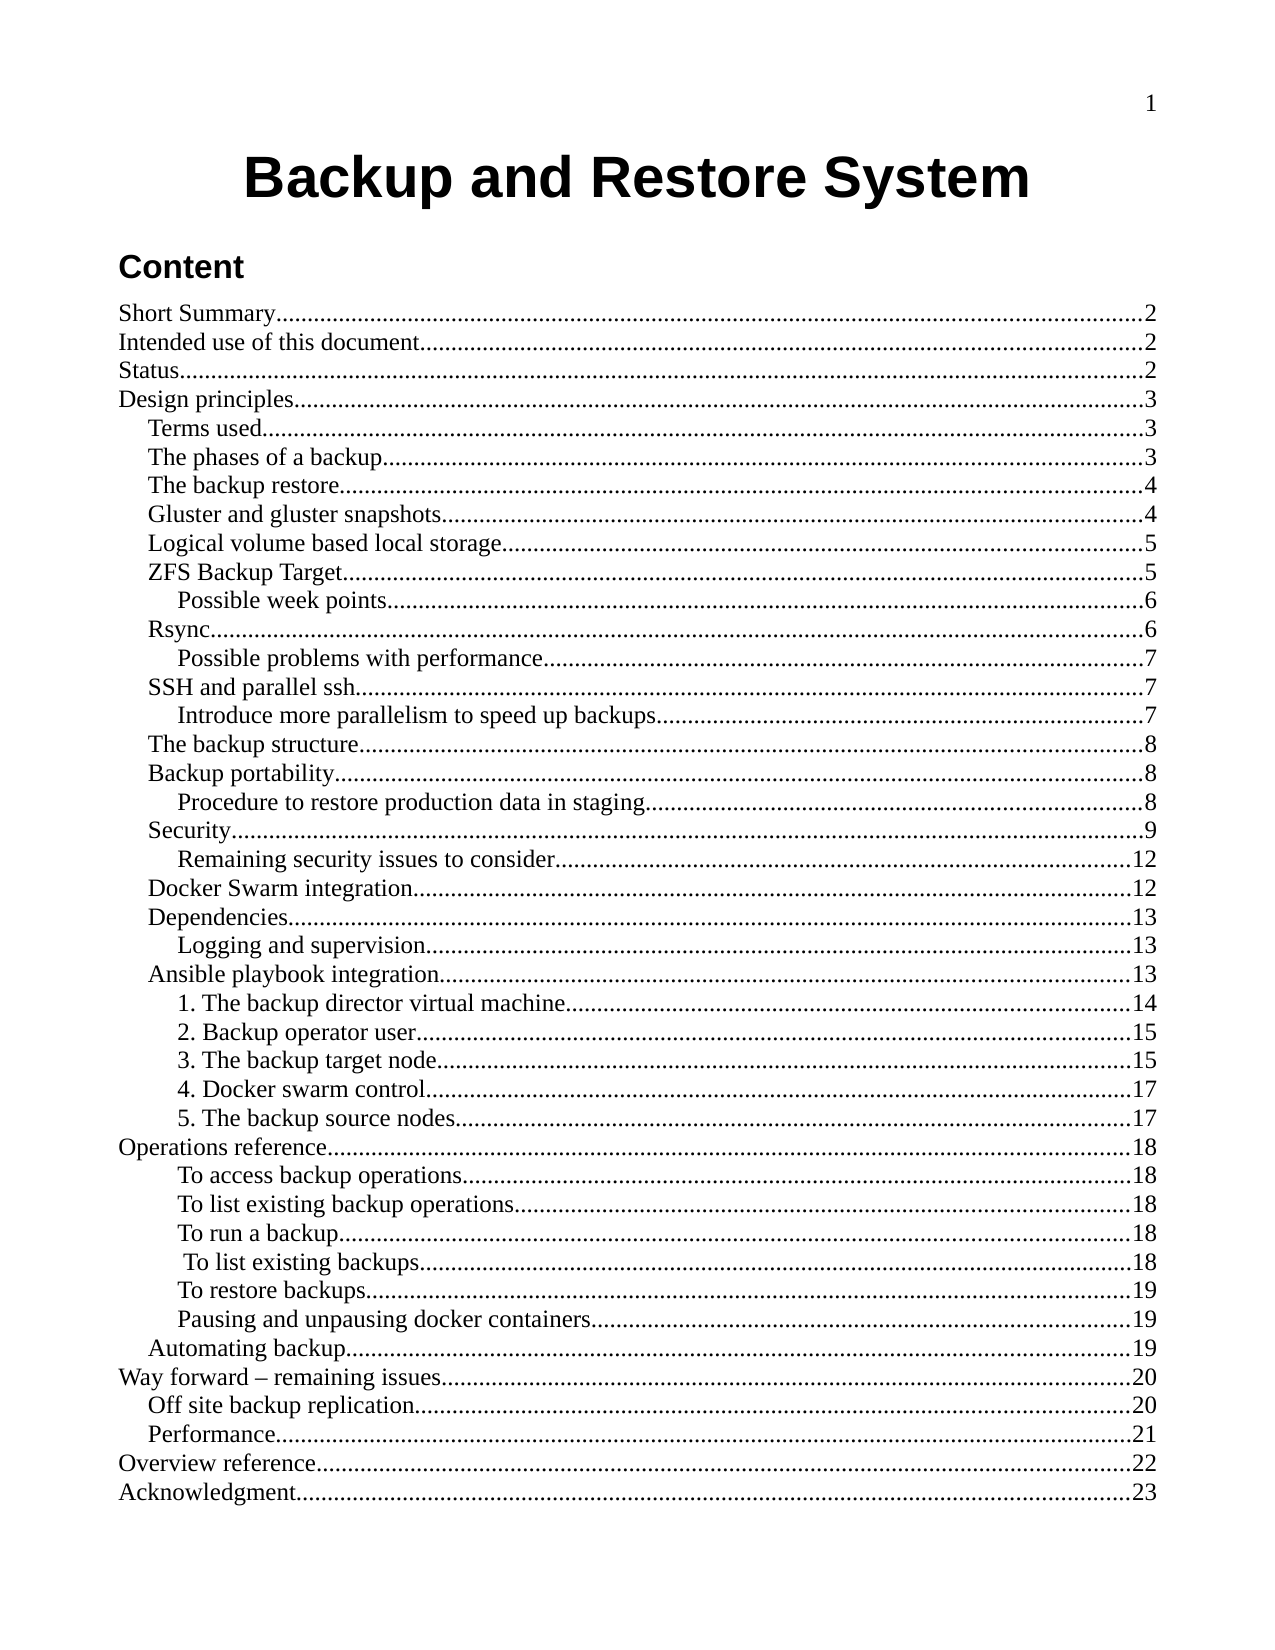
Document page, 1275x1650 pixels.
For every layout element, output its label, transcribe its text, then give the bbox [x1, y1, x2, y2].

text Ansible playbook integration 13 [148, 959, 1157, 988]
text The backup restore 4 [148, 470, 1157, 499]
text Overview reference 22 [118, 1448, 1157, 1477]
text Logical volume based local storage 5 [148, 528, 1157, 557]
text ZFS Backup Target 5 [148, 557, 1157, 585]
text 3. The backup target node 15 [177, 1045, 1157, 1074]
text Pausing and unpausing docker containers 19 [177, 1304, 1157, 1333]
text Backup portability 8 [148, 758, 1157, 787]
text Possible week points 6 [177, 585, 1157, 614]
text Short Summary 2 [118, 298, 1157, 327]
text 5. The backup source nodes 17 [177, 1103, 1157, 1132]
text Gluster and gluster snapshots 4 [148, 499, 1157, 528]
text The phases of a backup 3 [148, 442, 1157, 470]
text SSH and parallel ssh 7 [148, 672, 1157, 700]
text To list existing backups 18 [177, 1247, 1157, 1275]
title Backup and Restore System [118, 142, 1157, 209]
text Acknowledgment 23 [118, 1477, 1157, 1505]
text To access backup operations 18 [177, 1160, 1157, 1189]
text Intended use of this document 2 [118, 327, 1157, 355]
text Remaining security issues to consider 12 [177, 844, 1157, 873]
text The backup structure 8 [148, 729, 1157, 758]
text 1. The backup director virtual machine 14 [177, 988, 1157, 1017]
text To list existing backup operations 18 [177, 1189, 1157, 1218]
subtitle Content [118, 247, 1157, 285]
text Procedure to restore production data in staging 8 [177, 787, 1157, 815]
text Possible problems with performance 7 [177, 643, 1157, 672]
text Introduce more parallelism to speed up backups 7 [177, 700, 1157, 729]
text Security 9 [148, 815, 1157, 844]
text Off site backup replication 20 [148, 1390, 1157, 1419]
text Rsync 6 [148, 614, 1157, 643]
text Operations reference 18 [118, 1132, 1157, 1160]
text Terms used 3 [148, 413, 1157, 442]
text Status 2 [118, 355, 1157, 384]
text Logging and supervision 13 [177, 930, 1157, 959]
text Automating backup 19 [148, 1333, 1157, 1362]
text 4. Docker swarm control 17 [177, 1074, 1157, 1103]
text 2. Backup operator user 15 [177, 1017, 1157, 1045]
text Dependencies 13 [148, 902, 1157, 930]
text To restore backups 19 [177, 1275, 1157, 1304]
text Design principles 3 [118, 384, 1157, 413]
text To run a backup 18 [177, 1218, 1157, 1247]
text Way forward – remaining issues 20 [118, 1362, 1157, 1390]
text Docker Swarm integration 12 [148, 873, 1157, 902]
text Performance 21 [148, 1419, 1157, 1448]
